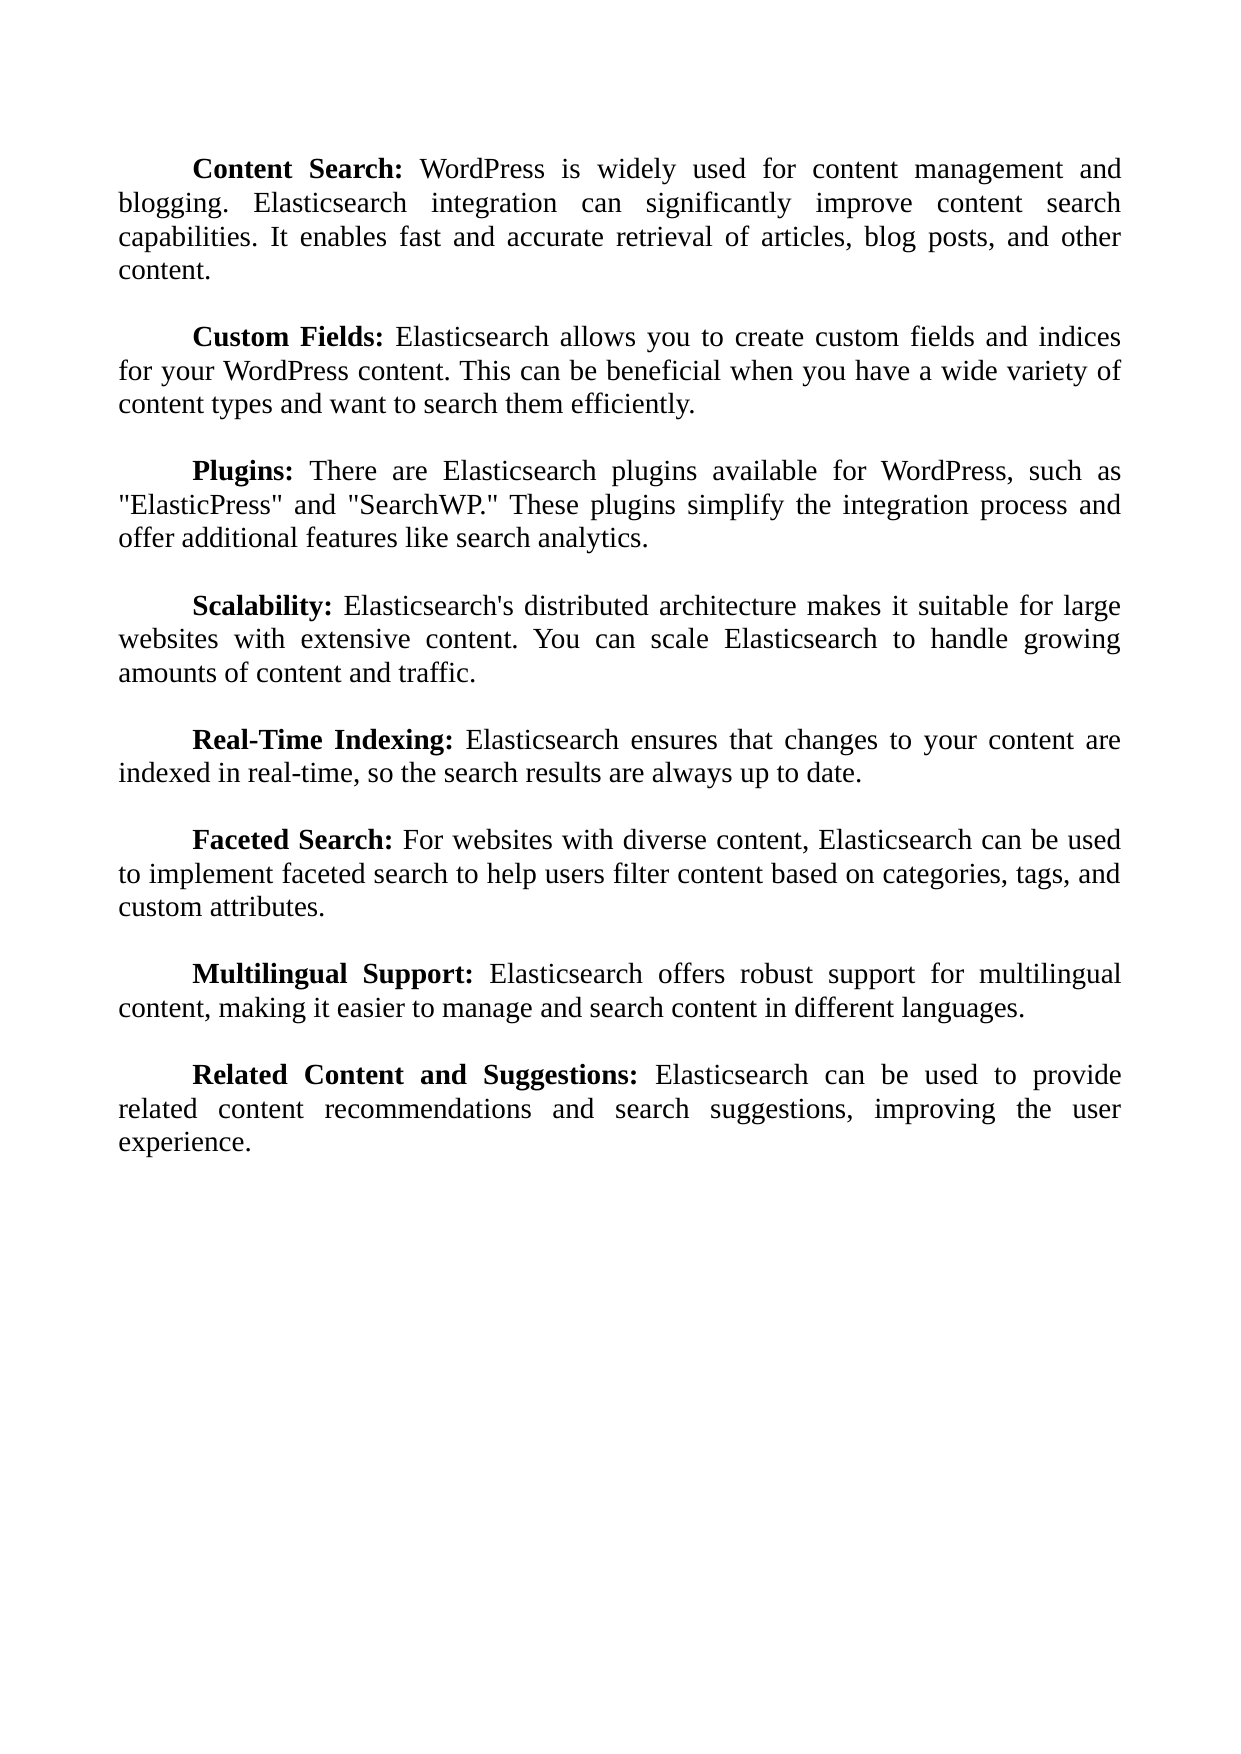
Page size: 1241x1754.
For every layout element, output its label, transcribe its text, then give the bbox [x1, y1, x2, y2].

text Scalability: Elasticsearch's distributed architecture makes it suitable for large websites with extensive content. You can scale Elasticsearch to handle growing amounts of content and traffic. [118, 588, 1122, 688]
text Content Search: WordPress is widely used for content management and blogging. Elasticsearch integration can significantly improve content search capabilities. It enables fast and accurate retrieval of articles, blog posts, and other content. [118, 152, 1122, 286]
text Custom Fields: Elasticsearch allows you to create custom fields and indices for your WordPress content. This can be beneficial when you have a wide variety of content types and want to search them efficiently. [118, 319, 1122, 420]
text Plugins: There are Elasticsearch plugins available for WordPress, such as "ElasticPress" and "SearchWP." These plugins simplify the integration process and offer additional features like search analytics. [118, 453, 1122, 554]
text Real-Time Indexing: Elasticsearch ensures that changes to your content are indexed in real-time, so the search results are always up to date. [118, 722, 1122, 789]
text Related Content and Suggestions: Elasticsearch can be used to provide related content recommendations and search suggestions, improving the user experience. [118, 1057, 1122, 1158]
text Faceted Search: For websites with diverse content, Elasticsearch can be used to implement faceted search to help users filter content based on categories, tags, and custom attributes. [118, 822, 1122, 923]
text Multilingual Support: Elasticsearch offers robust support for multilingual content, making it easier to manage and search content in different languages. [118, 957, 1122, 1024]
